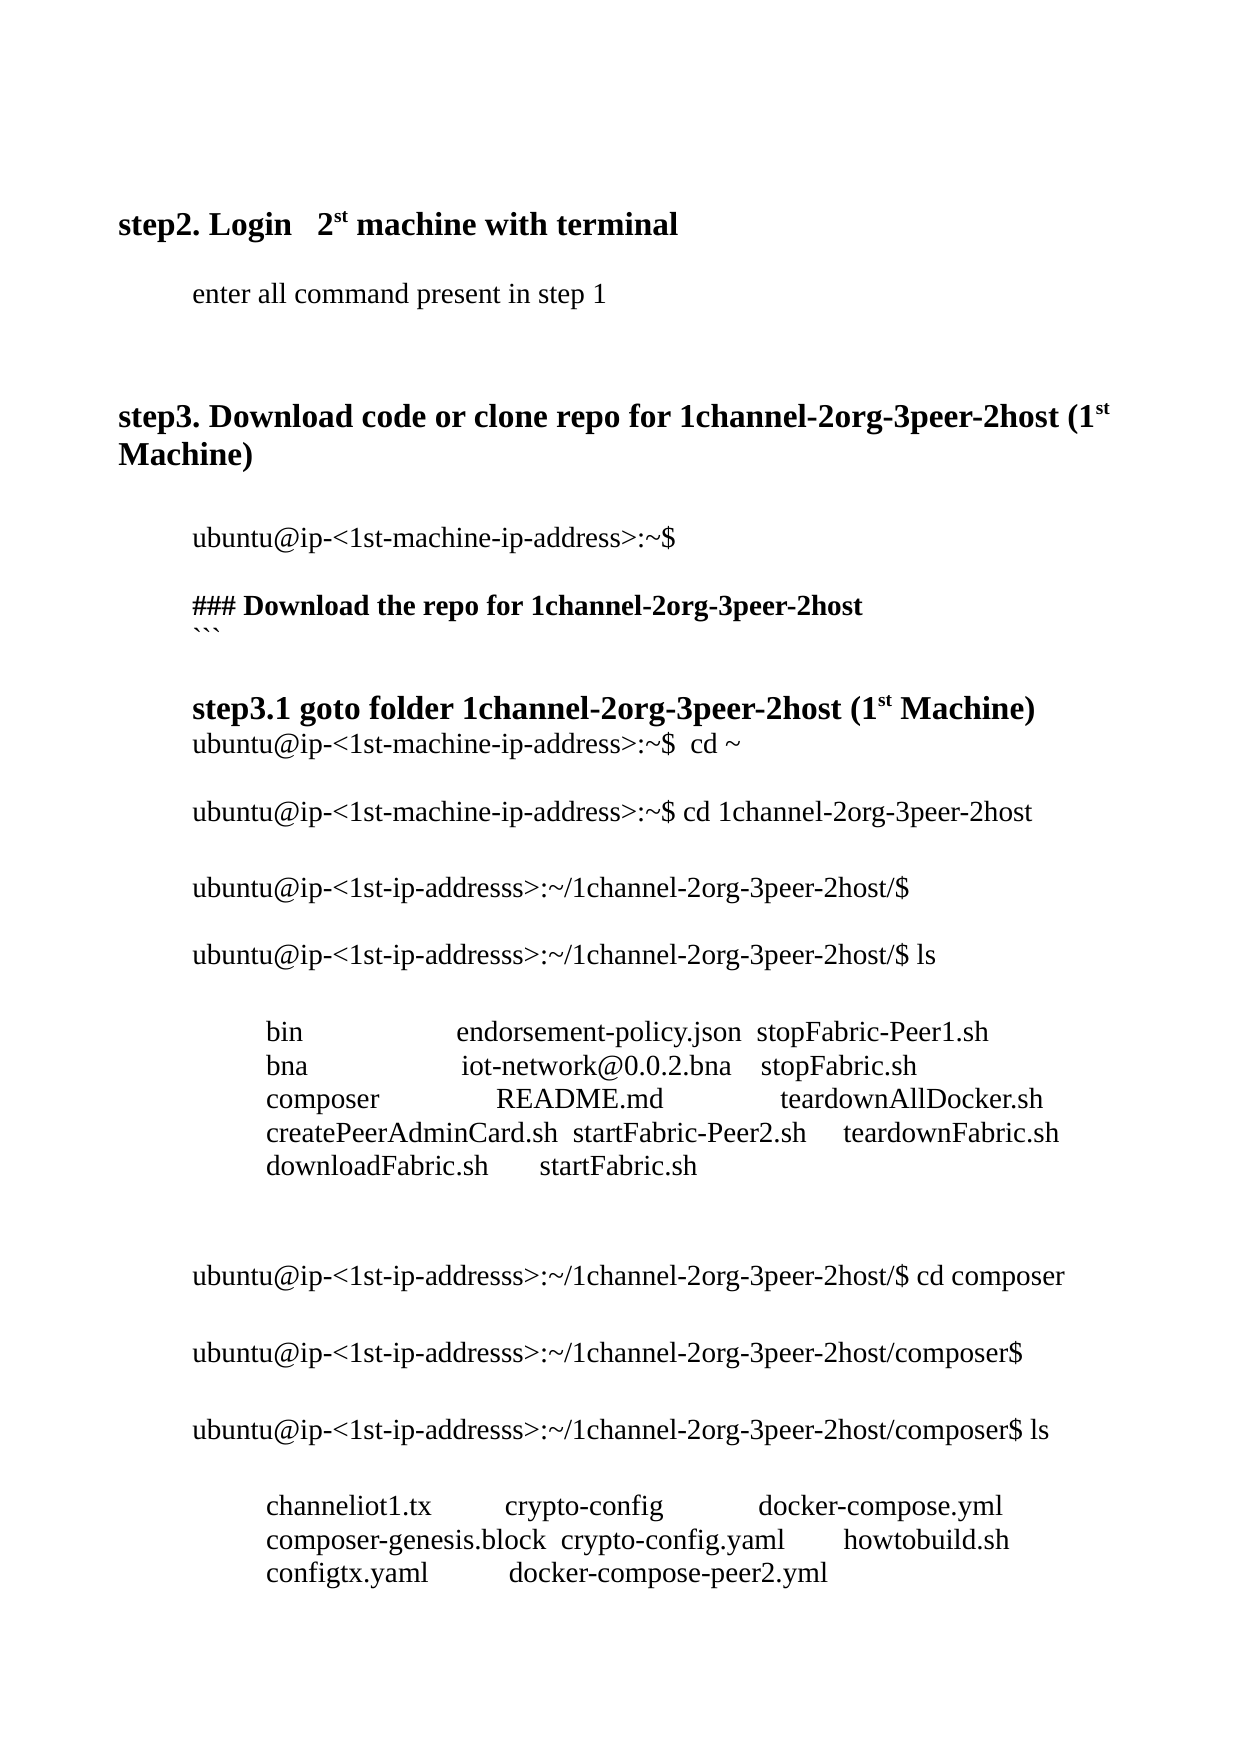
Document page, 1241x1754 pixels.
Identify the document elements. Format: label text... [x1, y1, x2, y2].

text createPeerAdminCard.sh startFabric-Peer2.sh teardownFabric.sh [118, 1115, 1122, 1148]
text ubuntu@ip-<1st-ip-addresss>:~/1channel-2org-3peer-2host/composer$ ls [118, 1412, 1122, 1445]
text ubuntu@ip-<1st-ip-addresss>:~/1channel-2org-3peer-2host/$ cd composer [118, 1258, 1122, 1292]
text ubuntu@ip-<1st-machine-ip-address>:~$ ### Download the repo for 1channel-2org-3peer-2host [118, 516, 1122, 621]
text composer-genesis.block crypto-config.yaml howtobuild.sh [118, 1522, 1122, 1556]
text ubuntu@ip-<1st-machine-ip-address>:~$ cd 1channel-2org-3peer-2host [118, 794, 1122, 827]
text channeliot1.tx crypto-config docker-compose.yml [118, 1488, 1122, 1522]
text ubuntu@ip-<1st-ip-addresss>:~/1channel-2org-3peer-2host/composer$ [118, 1335, 1122, 1369]
text enter all command present in step 1 [118, 243, 1122, 310]
text downloadFabric.sh startFabric.sh [118, 1148, 1122, 1182]
text ``` [118, 621, 1122, 655]
text step2. Login 2st machine with terminal [118, 204, 1122, 243]
text bna iot-network@0.0.2.bna stopFabric.sh [118, 1048, 1122, 1081]
text ubuntu@ip-<1st-machine-ip-address>:~$ cd ~ [118, 727, 1122, 760]
text step3. Download code or clone repo for 1channel-2org-3peer-2host (1st Machine) [118, 396, 1122, 473]
text configtx.yaml docker-compose-peer2.yml [118, 1556, 1122, 1589]
text bin endorsement-policy.json stopFabric-Peer1.sh [118, 1014, 1122, 1048]
text step3.1 goto folder 1channel-2org-3peer-2host (1st Machine) [118, 688, 1122, 727]
text ubuntu@ip-<1st-ip-addresss>:~/1channel-2org-3peer-2host/$ [118, 870, 1122, 904]
text composer README.md teardownAllDocker.sh [118, 1081, 1122, 1115]
text ubuntu@ip-<1st-ip-addresss>:~/1channel-2org-3peer-2host/$ ls [118, 937, 1122, 971]
